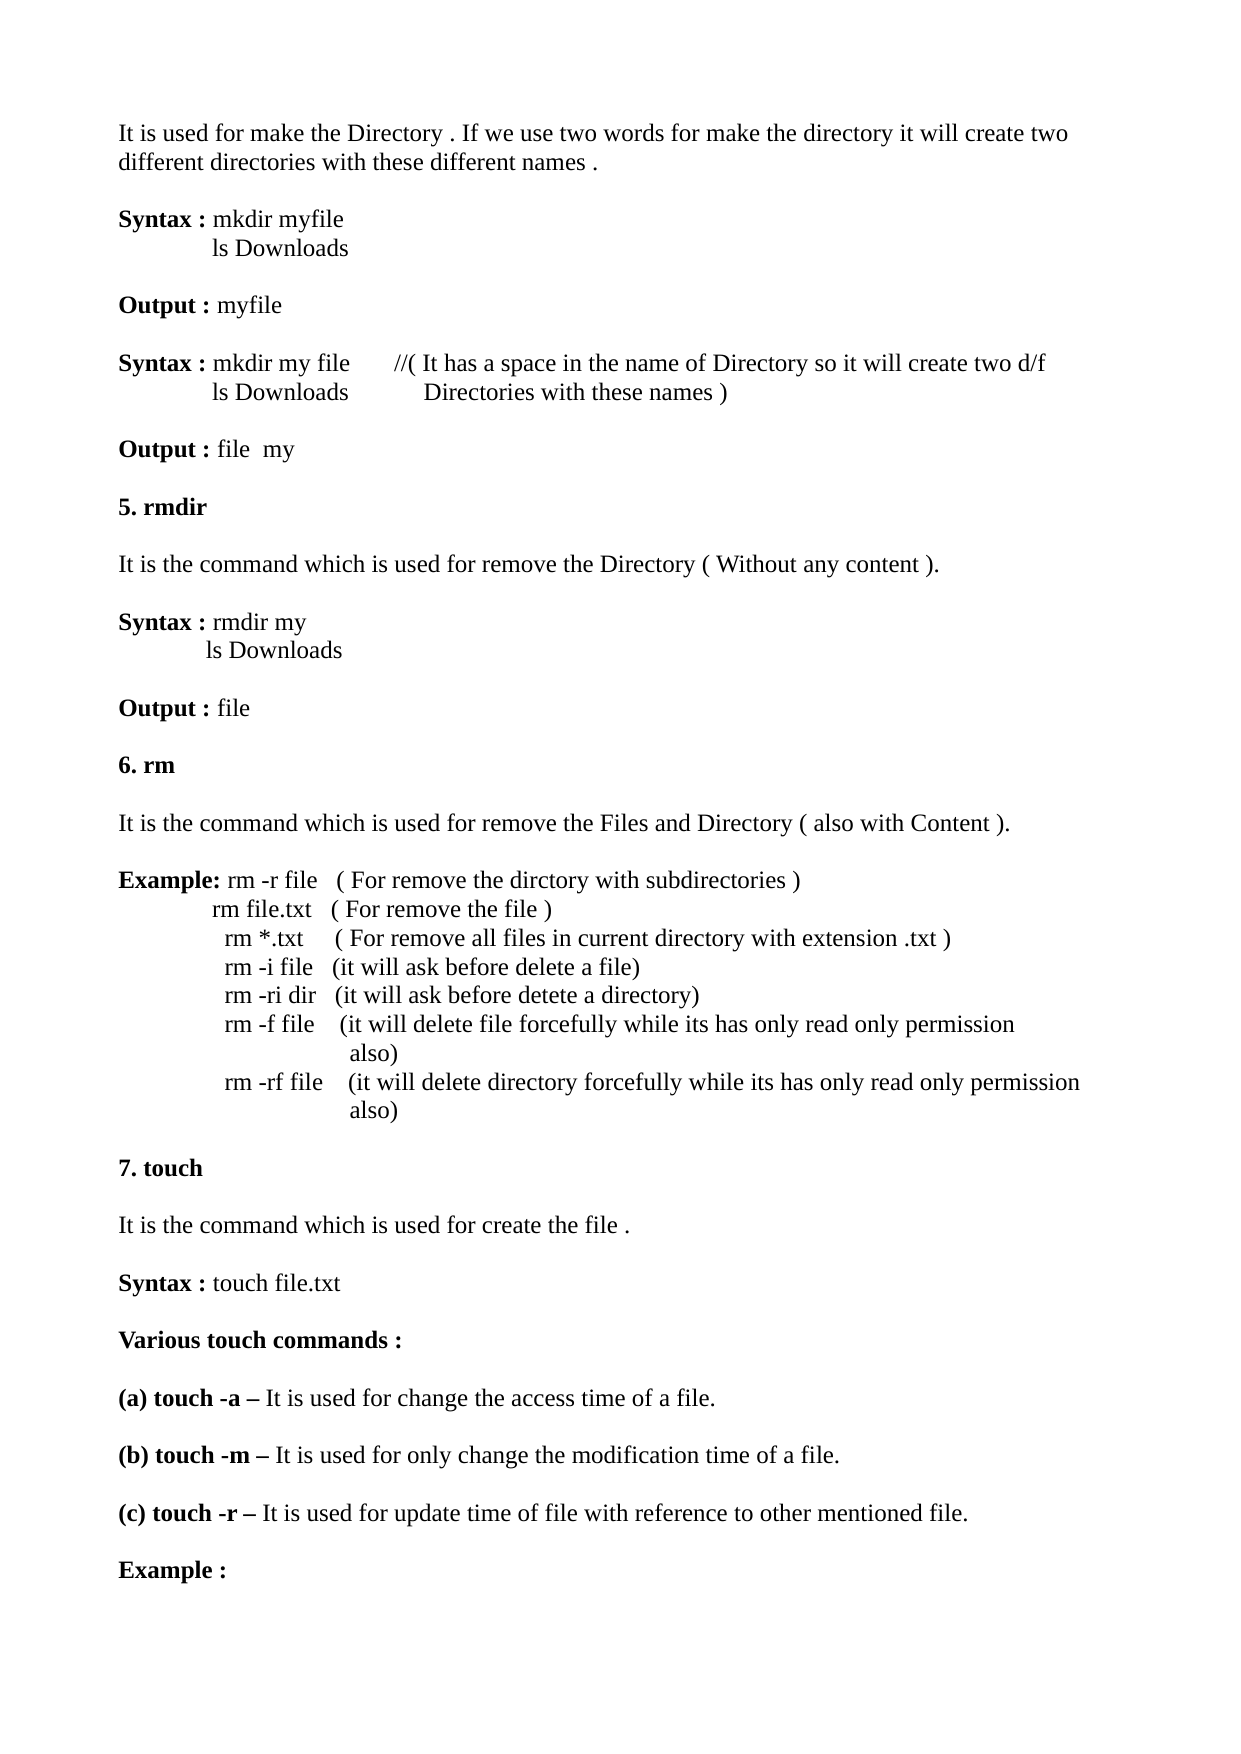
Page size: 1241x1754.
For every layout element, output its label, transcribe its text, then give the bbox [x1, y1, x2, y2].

text It is the command which is used for remove the Files and Directory ( also with Content ). [118, 808, 1122, 837]
text Output : file [118, 693, 1122, 722]
text Example : [118, 1556, 1122, 1584]
text ls Downloads [118, 636, 1122, 664]
text Output : file my [118, 434, 1122, 463]
text Syntax : rmdir my [118, 607, 1122, 636]
text Output : myfile [118, 291, 1122, 319]
text (a) touch -a – It is used for change the access time of a file. [118, 1383, 1122, 1412]
text (c) touch -r – It is used for update time of file with reference to other mentioned file. [118, 1498, 1122, 1527]
text rm -f file (it will delete file forcefully while its has only read only permission [118, 1009, 1122, 1038]
text Various touch commands : [118, 1326, 1122, 1354]
text also) [118, 1096, 1122, 1124]
text (b) touch -m – It is used for only change the modification time of a file. [118, 1441, 1122, 1469]
text rm -rf file (it will delete directory forcefully while its has only read only permission [118, 1067, 1122, 1096]
text Syntax : mkdir myfile [118, 204, 1122, 233]
text rm file.txt ( For remove the file ) [118, 894, 1122, 923]
text rm -ri dir (it will ask before detete a directory) [118, 981, 1122, 1009]
text It is the command which is used for remove the Directory ( Without any content ). [118, 549, 1122, 578]
text 6. rm [118, 751, 1122, 779]
text 5. rmdir [118, 492, 1122, 521]
text rm *.txt ( For remove all files in current directory with extension .txt ) [118, 923, 1122, 952]
text Syntax : mkdir my file //( It has a space in the name of Directory so it will create two d/f [118, 348, 1122, 377]
text It is the command which is used for create the file . [118, 1211, 1122, 1239]
text rm -i file (it will ask before delete a file) [118, 952, 1122, 981]
text 7. touch [118, 1153, 1122, 1182]
text It is used for make the Directory . If we use two words for make the directory it will create two different directories with these different names . [118, 118, 1122, 176]
text Example: rm -r file ( For remove the dirctory with subdirectories ) [118, 866, 1122, 894]
text Syntax : touch file.txt [118, 1268, 1122, 1297]
text ls Downloads Directories with these names ) [118, 377, 1122, 406]
text ls Downloads [118, 233, 1122, 262]
text also) [118, 1038, 1122, 1067]
